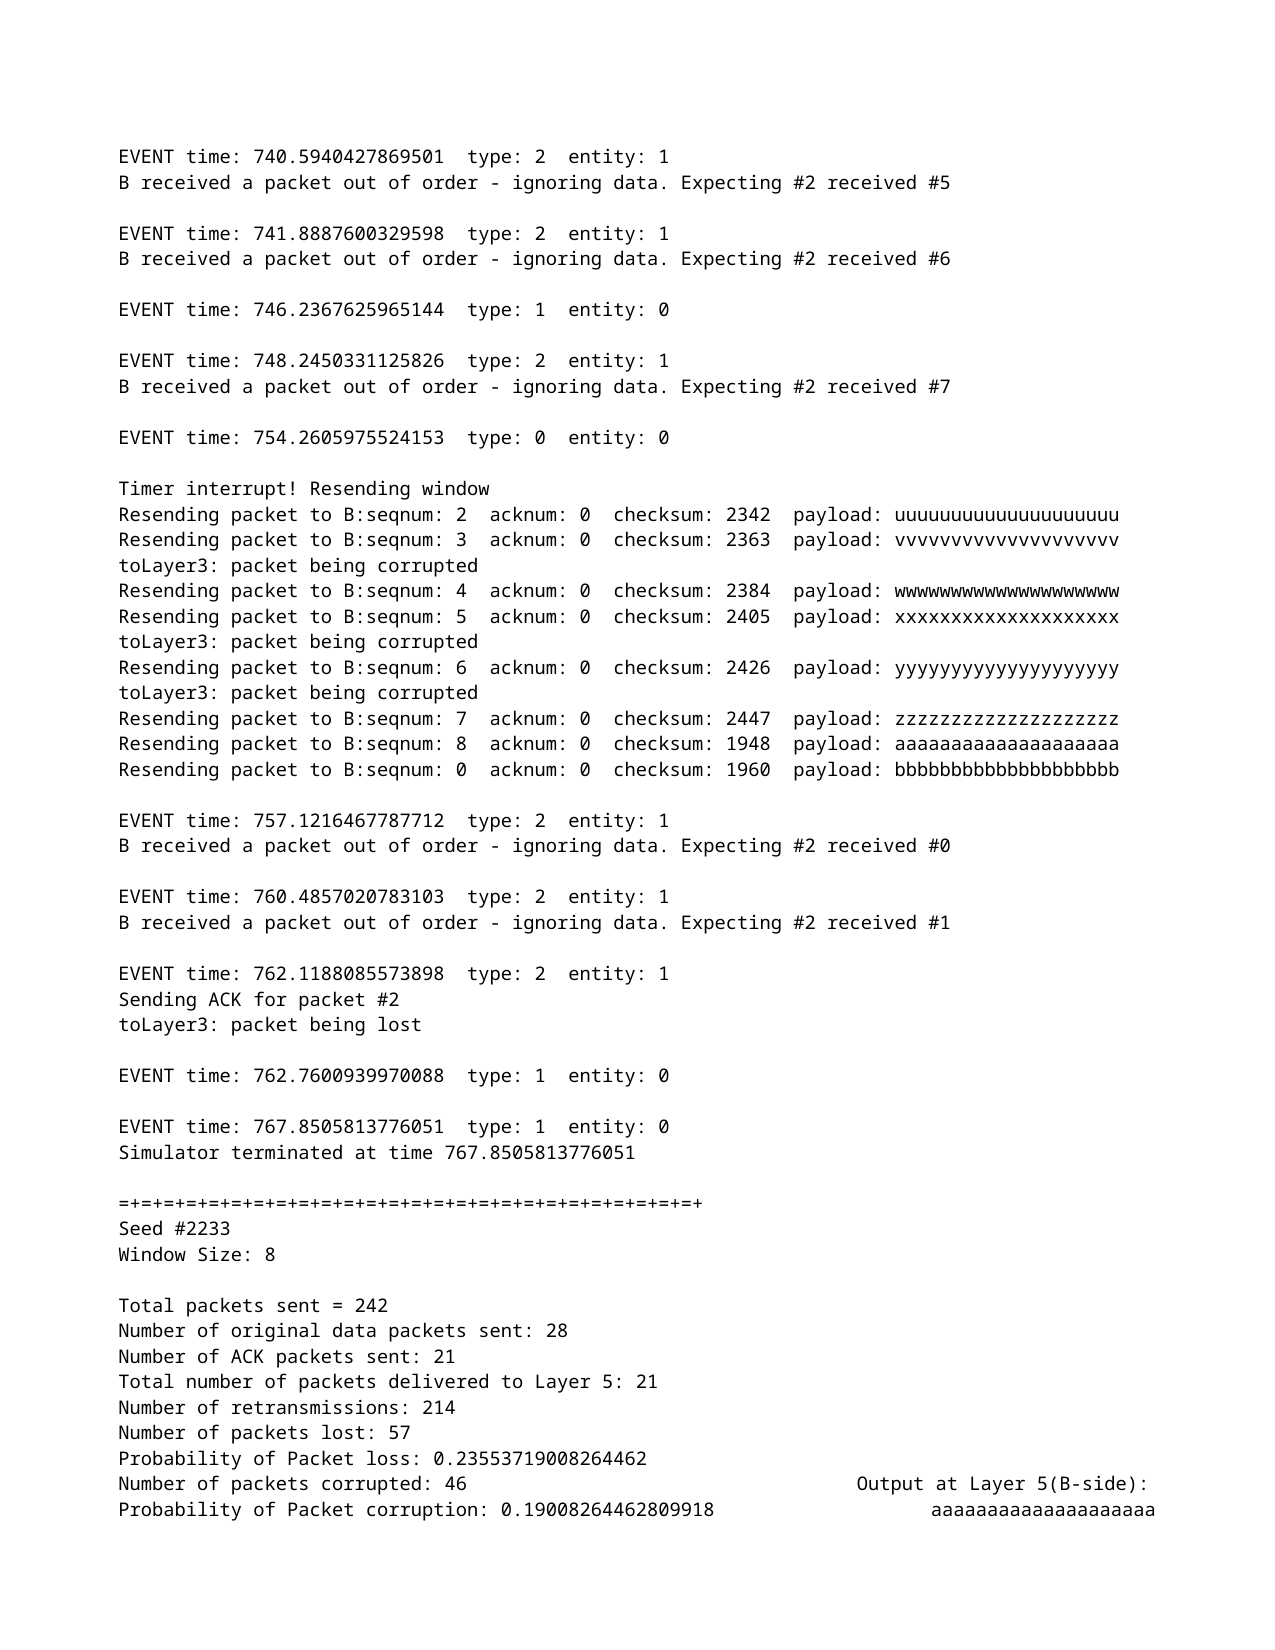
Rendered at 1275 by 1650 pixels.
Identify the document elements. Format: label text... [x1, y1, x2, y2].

text toLayer3: packet being corrupted [118, 552, 1157, 577]
text Resending packet to B:seqnum: 7 acknum: 0 checksum: 2447 payload: zzzzzzzzzzzzzzzzzzzz [118, 705, 1157, 731]
text Window Size: 8 [118, 1241, 1157, 1267]
text Probability of Packet loss: 0.23553719008264462 [118, 1445, 1157, 1471]
text Timer interrupt! Resending window [118, 475, 1157, 501]
text Number of packets corrupted: 46 Output at Layer 5(B-side): [118, 1471, 1157, 1496]
text EVENT time: 740.5940427869501 type: 2 entity: 1 [118, 144, 1157, 169]
text EVENT time: 762.7600939970088 type: 1 entity: 0 [118, 1062, 1157, 1088]
text EVENT time: 762.1188085573898 type: 2 entity: 1 [118, 960, 1157, 986]
text toLayer3: packet being corrupted [118, 628, 1157, 654]
text Simulator terminated at time 767.8505813776051 [118, 1139, 1157, 1164]
text EVENT time: 760.4857020783103 type: 2 entity: 1 [118, 884, 1157, 909]
text Resending packet to B:seqnum: 5 acknum: 0 checksum: 2405 payload: xxxxxxxxxxxxxxxxxxxx [118, 603, 1157, 628]
text B received a packet out of order - ignoring data. Expecting #2 received #0 [118, 833, 1157, 858]
text EVENT time: 748.2450331125826 type: 2 entity: 1 [118, 348, 1157, 373]
text B received a packet out of order - ignoring data. Expecting #2 received #5 [118, 169, 1157, 195]
text B received a packet out of order - ignoring data. Expecting #2 received #6 [118, 246, 1157, 271]
text B received a packet out of order - ignoring data. Expecting #2 received #7 [118, 373, 1157, 399]
text =+=+=+=+=+=+=+=+=+=+=+=+=+=+=+=+=+=+=+=+=+=+=+=+=+=+ [118, 1190, 1157, 1216]
text toLayer3: packet being corrupted [118, 679, 1157, 705]
text Number of retransmissions: 214 [118, 1394, 1157, 1420]
text Resending packet to B:seqnum: 8 acknum: 0 checksum: 1948 payload: aaaaaaaaaaaaaaaaaaaa [118, 731, 1157, 756]
text Number of original data packets sent: 28 [118, 1318, 1157, 1343]
text Total number of packets delivered to Layer 5: 21 [118, 1369, 1157, 1394]
text Number of ACK packets sent: 21 [118, 1343, 1157, 1369]
text Resending packet to B:seqnum: 3 acknum: 0 checksum: 2363 payload: vvvvvvvvvvvvvvvvvvvv [118, 526, 1157, 552]
text B received a packet out of order - ignoring data. Expecting #2 received #1 [118, 909, 1157, 935]
text Probability of Packet corruption: 0.19008264462809918 aaaaaaaaaaaaaaaaaaaa [118, 1496, 1157, 1522]
text Sending ACK for packet #2 [118, 986, 1157, 1011]
text Resending packet to B:seqnum: 2 acknum: 0 checksum: 2342 payload: uuuuuuuuuuuuuuuuuuuu [118, 501, 1157, 526]
text Total packets sent = 242 [118, 1292, 1157, 1318]
text Resending packet to B:seqnum: 6 acknum: 0 checksum: 2426 payload: yyyyyyyyyyyyyyyyyyyy [118, 654, 1157, 679]
text EVENT time: 741.8887600329598 type: 2 entity: 1 [118, 220, 1157, 246]
text EVENT time: 767.8505813776051 type: 1 entity: 0 [118, 1113, 1157, 1139]
text Resending packet to B:seqnum: 4 acknum: 0 checksum: 2384 payload: wwwwwwwwwwwwwwwwwwww [118, 577, 1157, 603]
text Number of packets lost: 57 [118, 1420, 1157, 1445]
text toLayer3: packet being lost [118, 1011, 1157, 1037]
text Seed #2233 [118, 1216, 1157, 1241]
text EVENT time: 757.1216467787712 type: 2 entity: 1 [118, 807, 1157, 833]
text Resending packet to B:seqnum: 0 acknum: 0 checksum: 1960 payload: bbbbbbbbbbbbbbbbbbbb [118, 756, 1157, 782]
text EVENT time: 754.2605975524153 type: 0 entity: 0 [118, 424, 1157, 450]
text EVENT time: 746.2367625965144 type: 1 entity: 0 [118, 297, 1157, 322]
